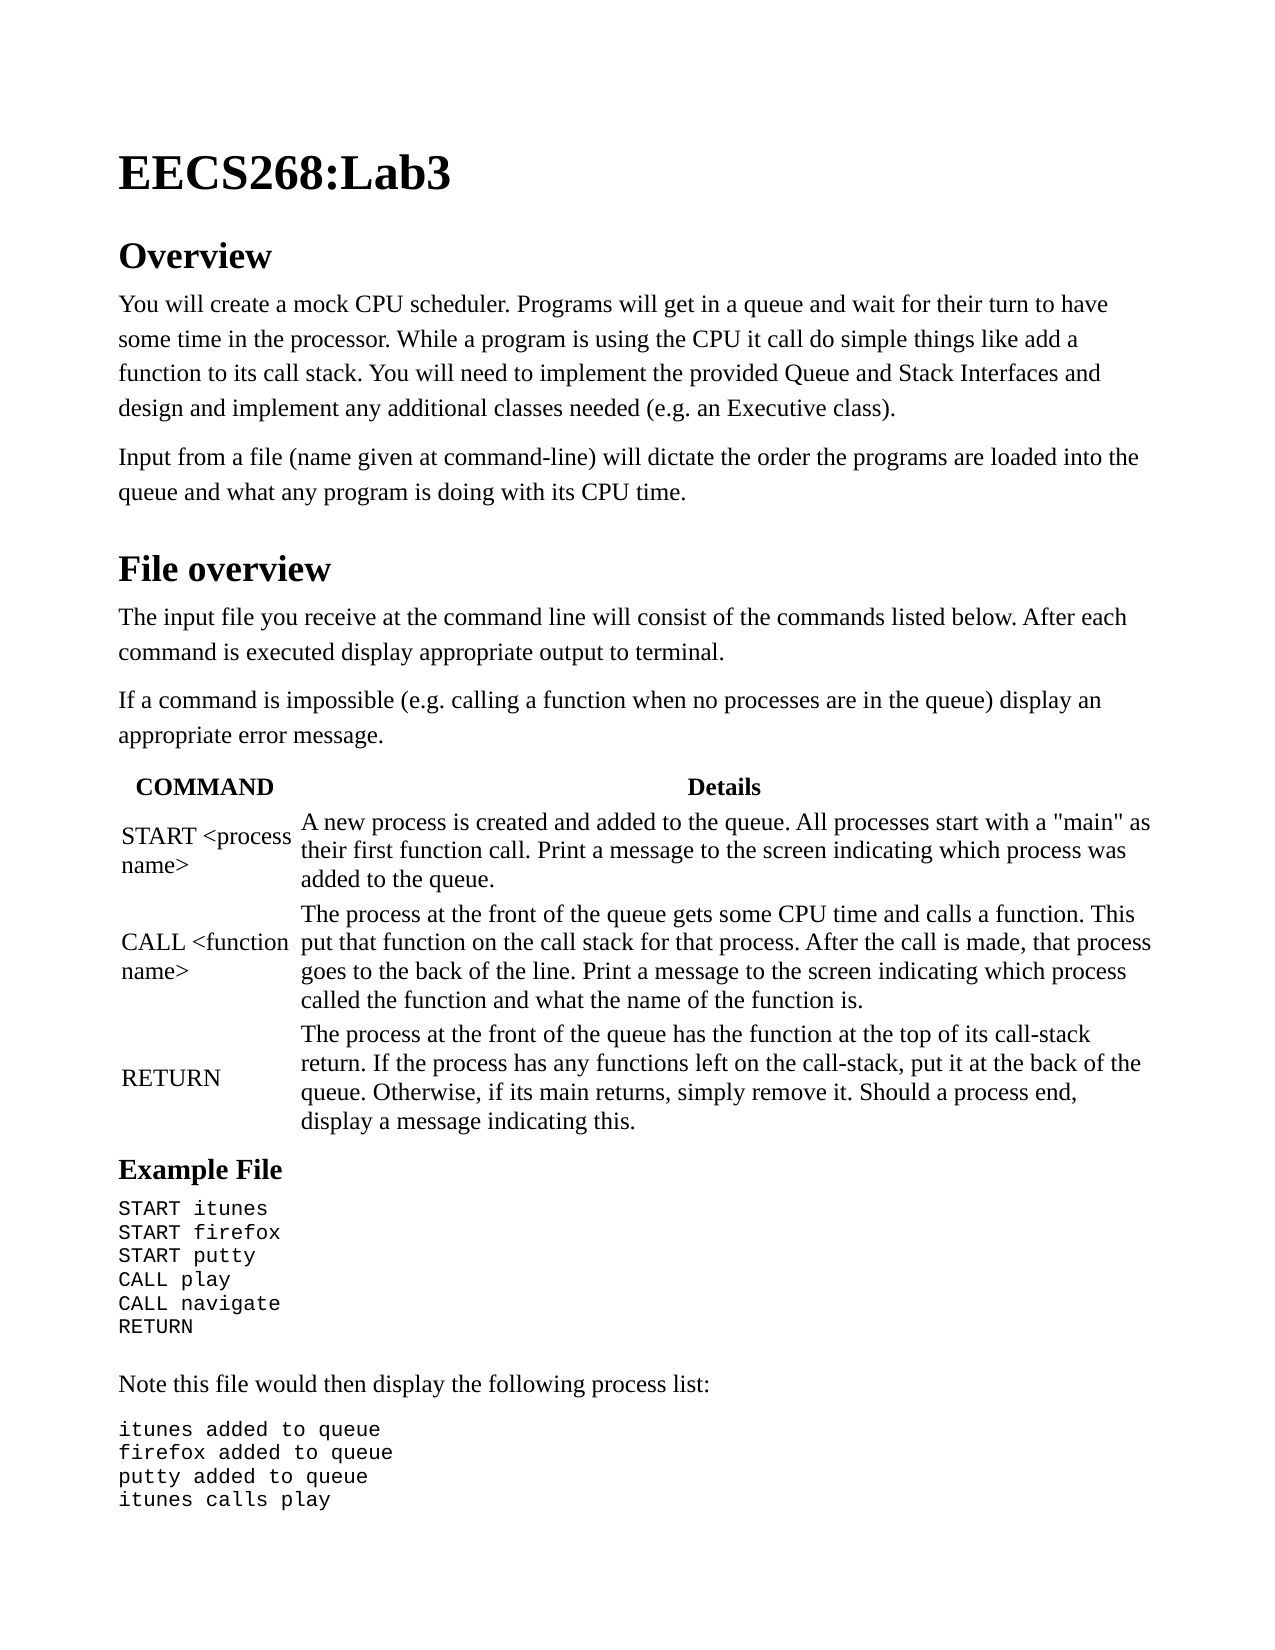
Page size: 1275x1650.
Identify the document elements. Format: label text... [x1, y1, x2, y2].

text itunes added to queue [118, 1418, 1157, 1442]
table_cell START <process name> [118, 804, 298, 896]
subtitle Overview [118, 234, 1157, 277]
text putty added to queue [118, 1466, 1157, 1489]
table_header Details [298, 769, 1157, 804]
table_cell The process at the front of the queue has the function at the top of its call-stack return. If the process has any functions left on the call-stack, put it at the back of the queue. Otherwise, if its main returns, simply remove it. Should a process end, display a message indicating this. [298, 1017, 1157, 1137]
table_cell RETURN [118, 1017, 298, 1137]
text firefox added to queue [118, 1442, 1157, 1466]
text itunes calls play [118, 1489, 1157, 1513]
text Note this file would then display the following process list: [118, 1369, 1157, 1398]
text START firefox [118, 1222, 1157, 1245]
text If a command is impossible (e.g. calling a function when no processes are in the queue) display an appropriate error message. [118, 686, 1157, 749]
text Input from a file (name given at command-line) will dictate the order the programs are loaded into the queue and what any program is doing with its CPU time. [118, 442, 1157, 505]
text CALL navigate [118, 1293, 1157, 1316]
subtitle File overview [118, 546, 1157, 589]
subtitle EECS268:Lab3 [118, 143, 1157, 201]
text You will create a mock CPU scheduler. Programs will get in a queue and wait for their turn to have some time in the processor. While a program is using the CPU it call do simple things like add a function to its call stack. You will need to implement the provided Queue and Stack Interfaces and design and implement any additional classes needed (e.g. an Executive class). [118, 289, 1157, 422]
text CALL play [118, 1269, 1157, 1293]
subtitle Example File [118, 1152, 1157, 1186]
text The input file you receive at the command line will consist of the commands listed below. After each command is executed display appropriate output to terminal. [118, 602, 1157, 665]
table_header COMMAND [118, 769, 298, 804]
table_cell The process at the front of the queue gets some CPU time and calls a function. This put that function on the call stack for that process. After the call is made, that process goes to the back of the line. Print a message to the screen indicating which process called the function and what the name of the function is. [298, 896, 1157, 1017]
text RETURN [118, 1316, 1157, 1340]
text START itunes [118, 1198, 1157, 1222]
table_cell CALL <function name> [118, 896, 298, 1017]
table_cell A new process is created and added to the queue. All processes start with a "main" as their first function call. Print a message to the screen indicating which process was added to the queue. [298, 804, 1157, 896]
text START putty [118, 1245, 1157, 1269]
